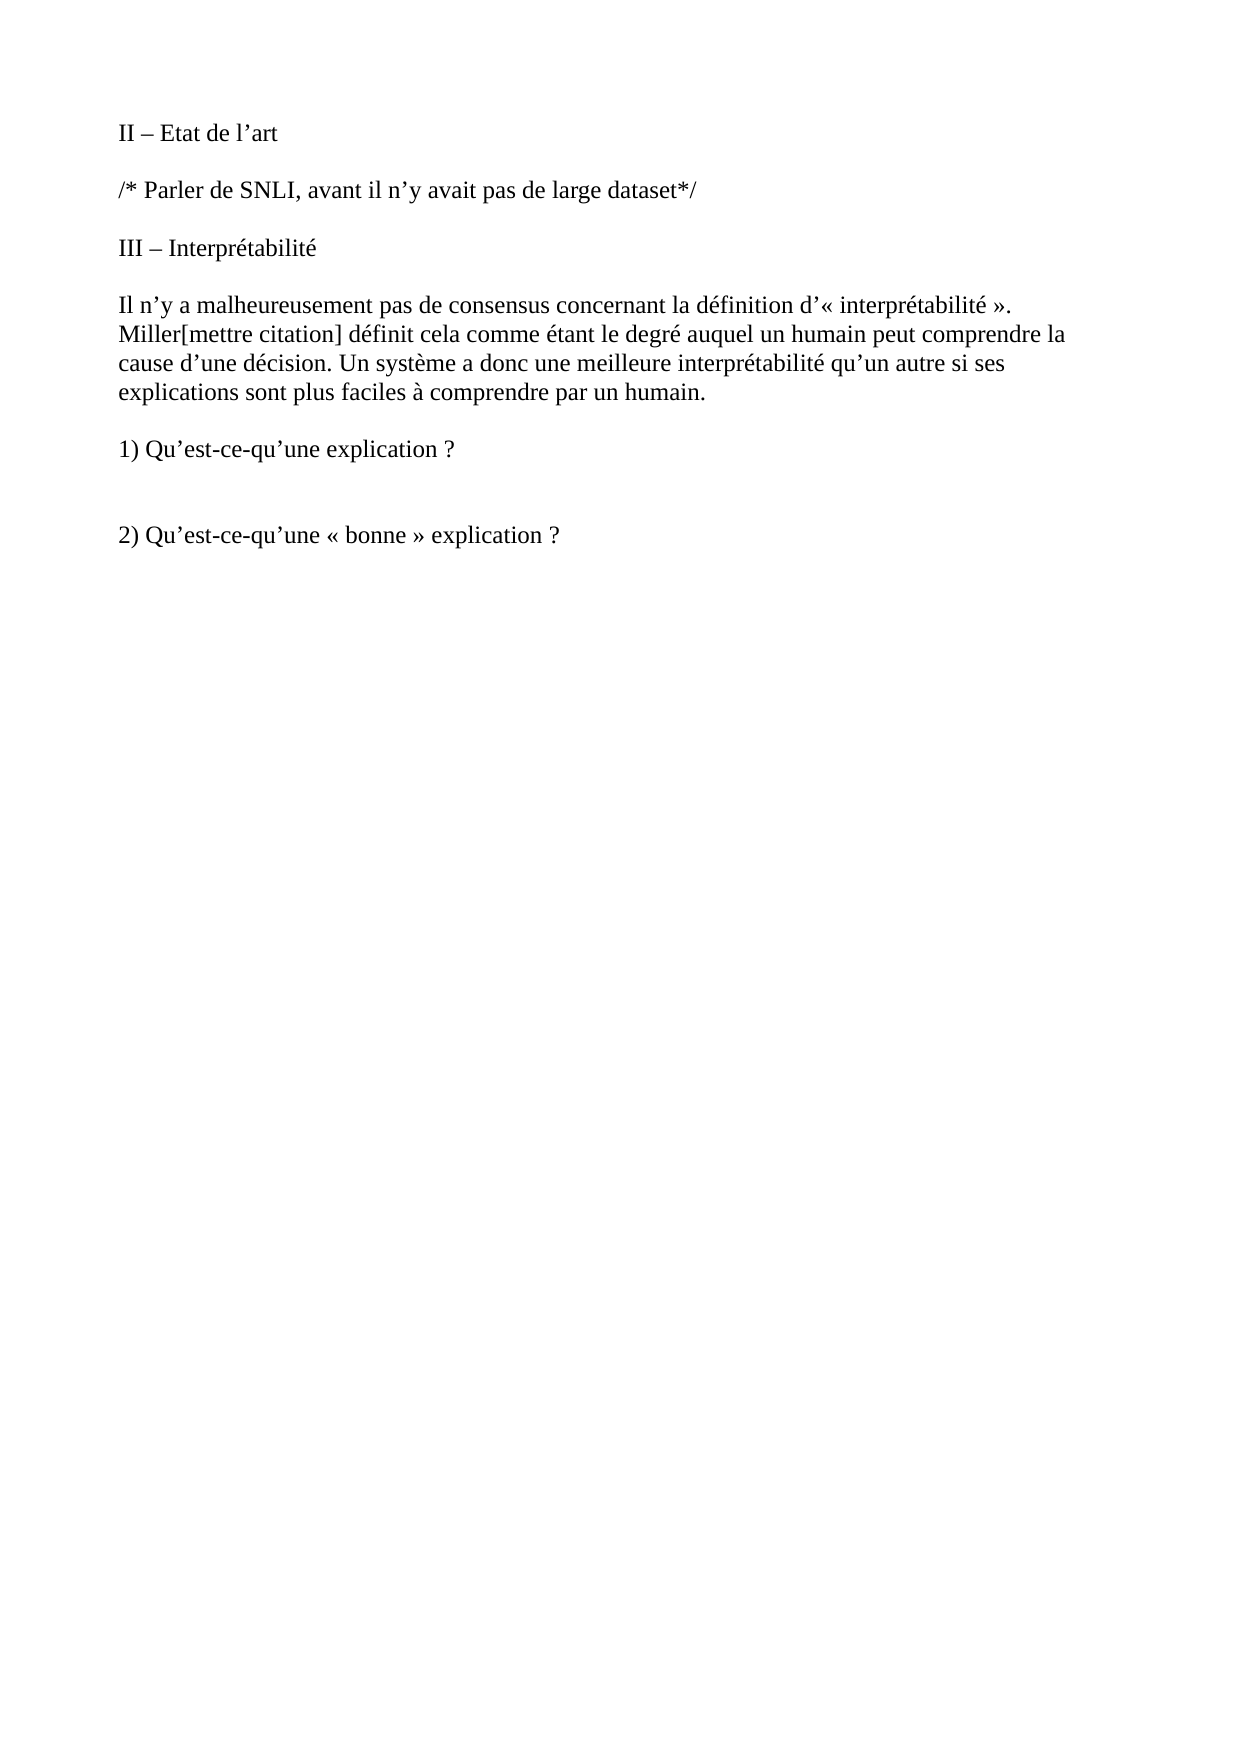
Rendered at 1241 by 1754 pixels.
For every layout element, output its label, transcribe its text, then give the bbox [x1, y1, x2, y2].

text 2) Qu’est-ce-qu’une « bonne » explication ? [118, 521, 1122, 549]
text III – Interprétabilité [118, 233, 1122, 262]
text Il n’y a malheureusement pas de consensus concernant la définition d’« interprétabilité ». Miller[mettre citation] définit cela comme étant le degré auquel un humain peut comprendre la cause d’une décision. Un système a donc une meilleure interprétabilité qu’un autre si ses explications sont plus faciles à comprendre par un humain. [118, 291, 1122, 406]
text II – Etat de l’art [118, 118, 1122, 147]
text 1) Qu’est-ce-qu’une explication ? [118, 434, 1122, 463]
text /* Parler de SNLI, avant il n’y avait pas de large dataset*/ [118, 176, 1122, 204]
